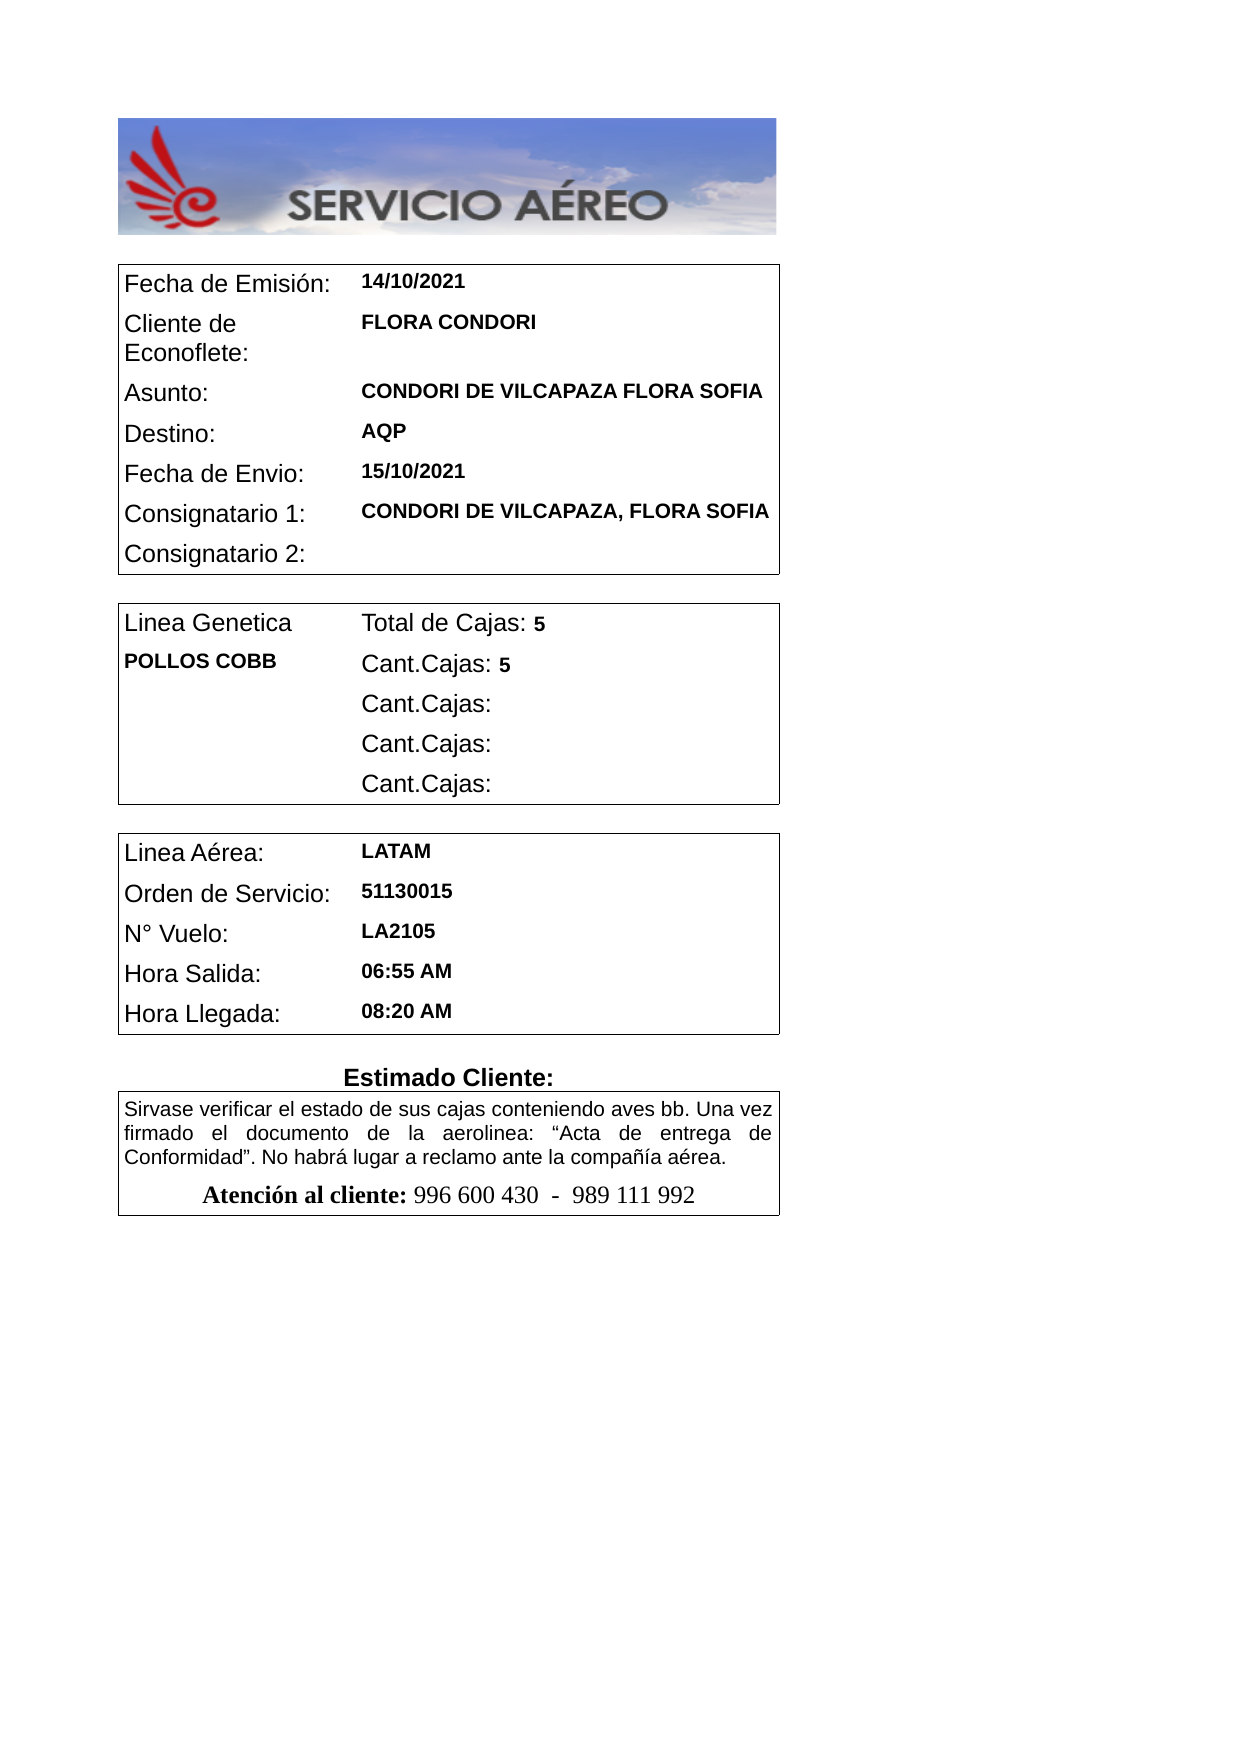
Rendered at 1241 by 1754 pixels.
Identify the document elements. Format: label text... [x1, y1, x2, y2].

table_cell 15/10/2021 [356, 453, 779, 493]
table_cell [119, 683, 356, 723]
table_cell Linea Genetica [119, 604, 356, 643]
table_cell Cant.Cajas: [356, 683, 779, 723]
table_cell Estimado Cliente: [118, 1035, 779, 1091]
table_cell Orden de Servicio: [119, 873, 356, 913]
table_cell Cant.Cajas: [356, 764, 779, 804]
table_cell Atención al cliente: 996 600 430 - 989 111 992 [119, 1175, 779, 1215]
table_cell [356, 534, 779, 574]
table_cell LA2105 [356, 913, 779, 953]
table_cell [119, 723, 356, 763]
table_cell AQP [356, 413, 779, 453]
table_cell CONDORI DE VILCAPAZA, FLORA SOFIA [356, 493, 779, 533]
table_cell FLORA CONDORI [356, 304, 779, 373]
table_header 14/10/2021 [356, 265, 779, 304]
table_cell Consignatario 2: [119, 534, 356, 574]
table_cell [118, 575, 356, 603]
table_cell Hora Salida: [119, 953, 356, 993]
table_cell Cant.Cajas: [356, 723, 779, 763]
table_cell Fecha de Envio: [119, 453, 356, 493]
table_cell [356, 805, 779, 833]
table_cell Sirvase verificar el estado de sus cajas conteniendo aves bb. Una vez firmado el documento de la aerolinea: “Acta de entrega de Conformidad”. No habrá lugar a reclamo ante la compañía aérea. [119, 1092, 779, 1175]
picture [118, 118, 777, 235]
table_cell 08:20 AM [356, 994, 779, 1034]
table_cell Destino: [119, 413, 356, 453]
table_header Fecha de Emisión: [119, 265, 356, 304]
table_cell Asunto: [119, 373, 356, 413]
table_cell LATAM [356, 834, 779, 873]
table_cell Cliente de Econoflete: [119, 304, 356, 373]
table_cell CONDORI DE VILCAPAZA FLORA SOFIA [356, 373, 779, 413]
table_cell Total de Cajas: 5 [356, 604, 779, 643]
table_cell Linea Aérea: [119, 834, 356, 873]
table_cell Consignatario 1: [119, 493, 356, 533]
table_cell [356, 575, 779, 603]
table_cell Hora Llegada: [119, 994, 356, 1034]
table_cell [118, 805, 356, 833]
table_cell Cant.Cajas: 5 [356, 643, 779, 683]
table_cell POLLOS COBB [119, 643, 356, 683]
table_cell N° Vuelo: [119, 913, 356, 953]
table_cell 51130015 [356, 873, 779, 913]
table_cell [119, 764, 356, 804]
table_cell 06:55 AM [356, 953, 779, 993]
